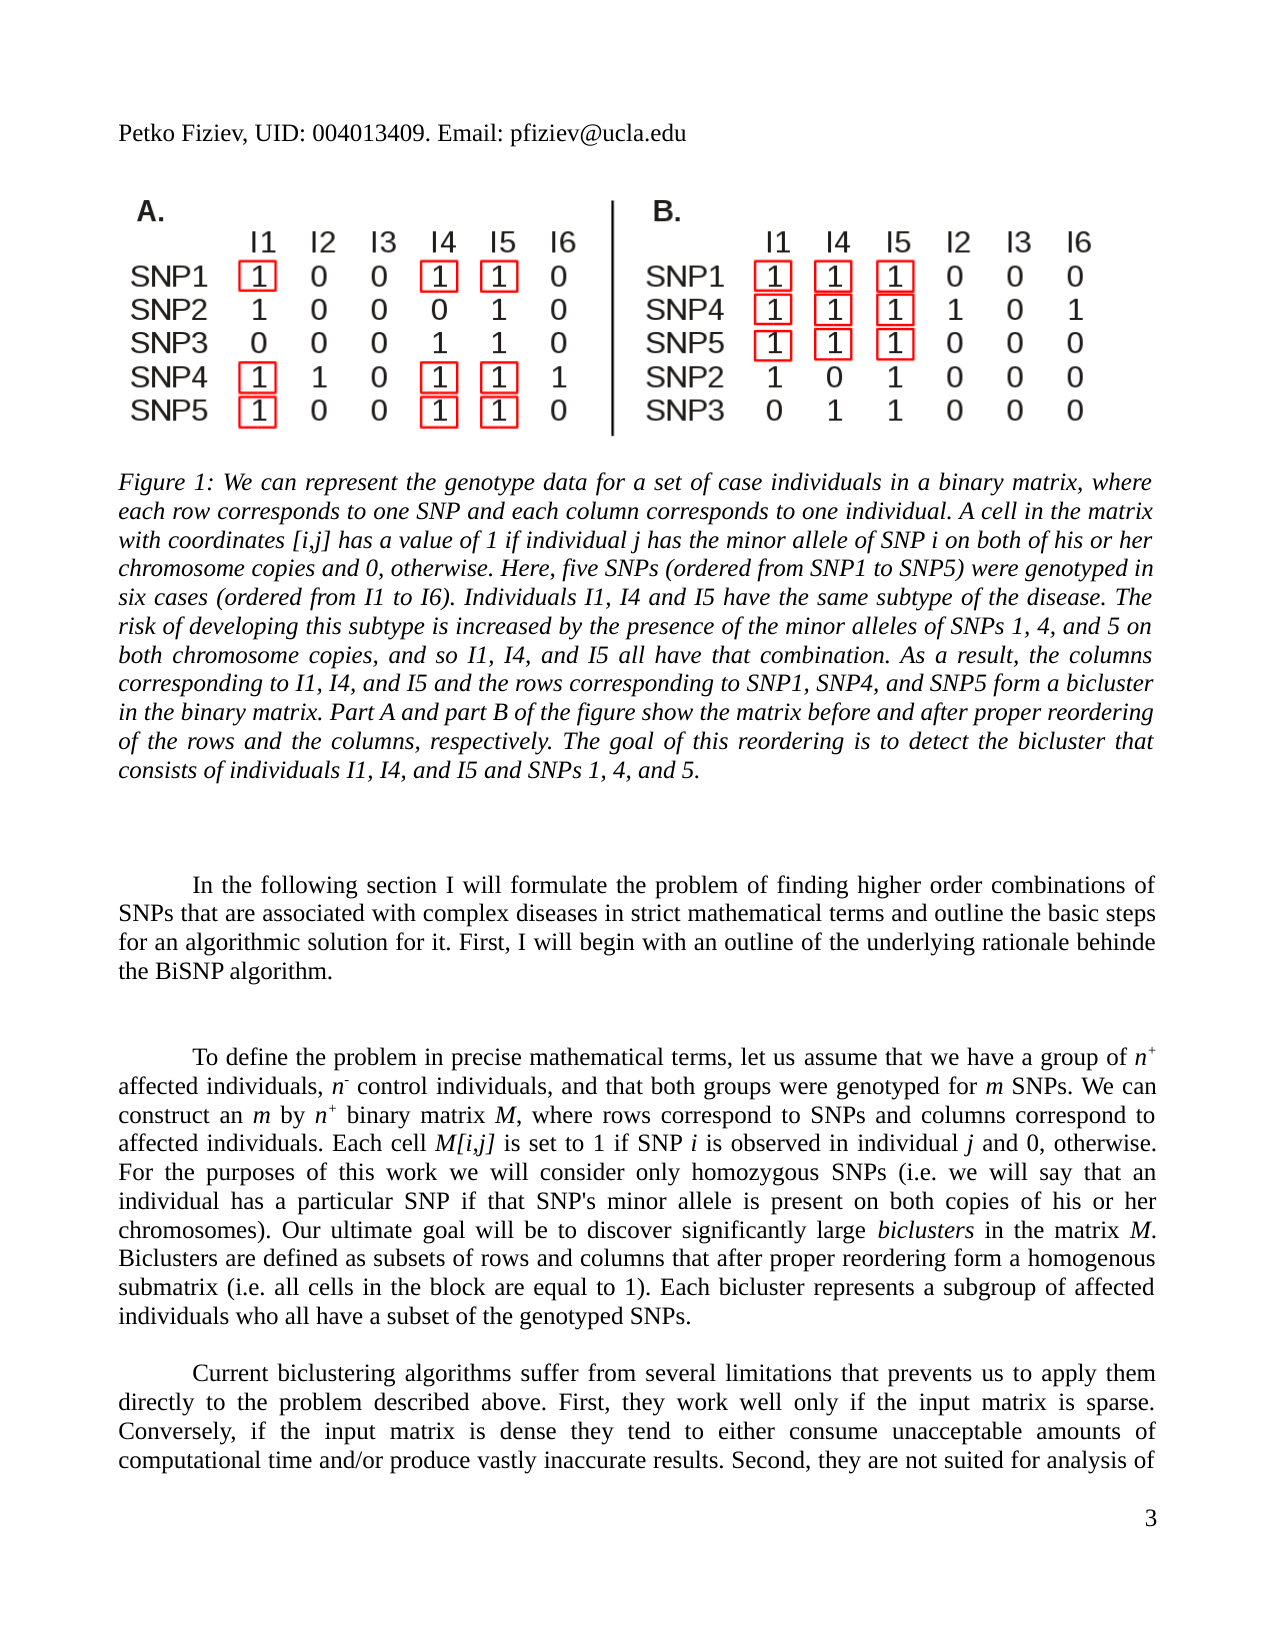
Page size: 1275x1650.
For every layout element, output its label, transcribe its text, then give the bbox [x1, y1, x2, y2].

text In the following section I will formulate the problem of finding higher order combinations of SNPs that are associated with complex diseases in strict mathematical terms and outline the basic steps for an algorithmic solution for it. First, I will begin with an outline of the underlying rationale behinde the BiSNP algorithm. [118, 870, 1157, 985]
text To define the problem in precise mathematical terms, let us assume that we have a group of n+ affected individuals, n- control individuals, and that both groups were genotyped for m SNPs. We can construct an m by n+ binary matrix M, where rows correspond to SNPs and columns correspond to affected individuals. Each cell M[i,j] is set to 1 if SNP i is observed in individual j and 0, otherwise. For the purposes of this work we will consider only homozygous SNPs (i.e. we will say that an individual has a particular SNP if that SNP's minor allele is present on both copies of his or her chromosomes). Our ultimate goal will be to discover significantly large biclusters in the matrix M. Biclusters are defined as subsets of rows and columns that after proper reordering form a homogenous submatrix (i.e. all cells in the block are equal to 1). Each bicluster represents a subgroup of affected individuals who all have a subset of the genotyped SNPs. [118, 1042, 1157, 1330]
text Figure 1: We can represent the genotype data for a set of case individuals in a binary matrix, where each row corresponds to one SNP and each column corresponds to one individual. A cell in the matrix with coordinates [i,j] has a value of 1 if individual j has the minor allele of SNP i on both of his or her chromosome copies and 0, otherwise. Here, five SNPs (ordered from SNP1 to SNP5) were genotyped in six cases (ordered from I1 to I6). Individuals I1, I4 and I5 have the same subtype of the disease. The risk of developing this subtype is increased by the presence of the minor alleles of SNPs 1, 4, and 5 on both chromosome copies, and so I1, I4, and I5 all have that combination. As a result, the columns corresponding to I1, I4, and I5 and the rows corresponding to SNP1, SNP4, and SNP5 form a bicluster in the binary matrix. Part A and part B of the figure show the matrix before and after proper reordering of the rows and the columns, respectively. The goal of this reordering is to detect the bicluster that consists of individuals I1, I4, and I5 and SNPs 1, 4, and 5. [118, 468, 1157, 783]
text Current biclustering algorithms suffer from several limitations that prevents us to apply them directly to the problem described above. First, they work well only if the input matrix is sparse. Conversely, if the input matrix is dense they tend to either consume unacceptable amounts of computational time and/or produce vastly inaccurate results. Second, they are not suited for analysis of [118, 1358, 1157, 1473]
picture [118, 188, 1158, 468]
